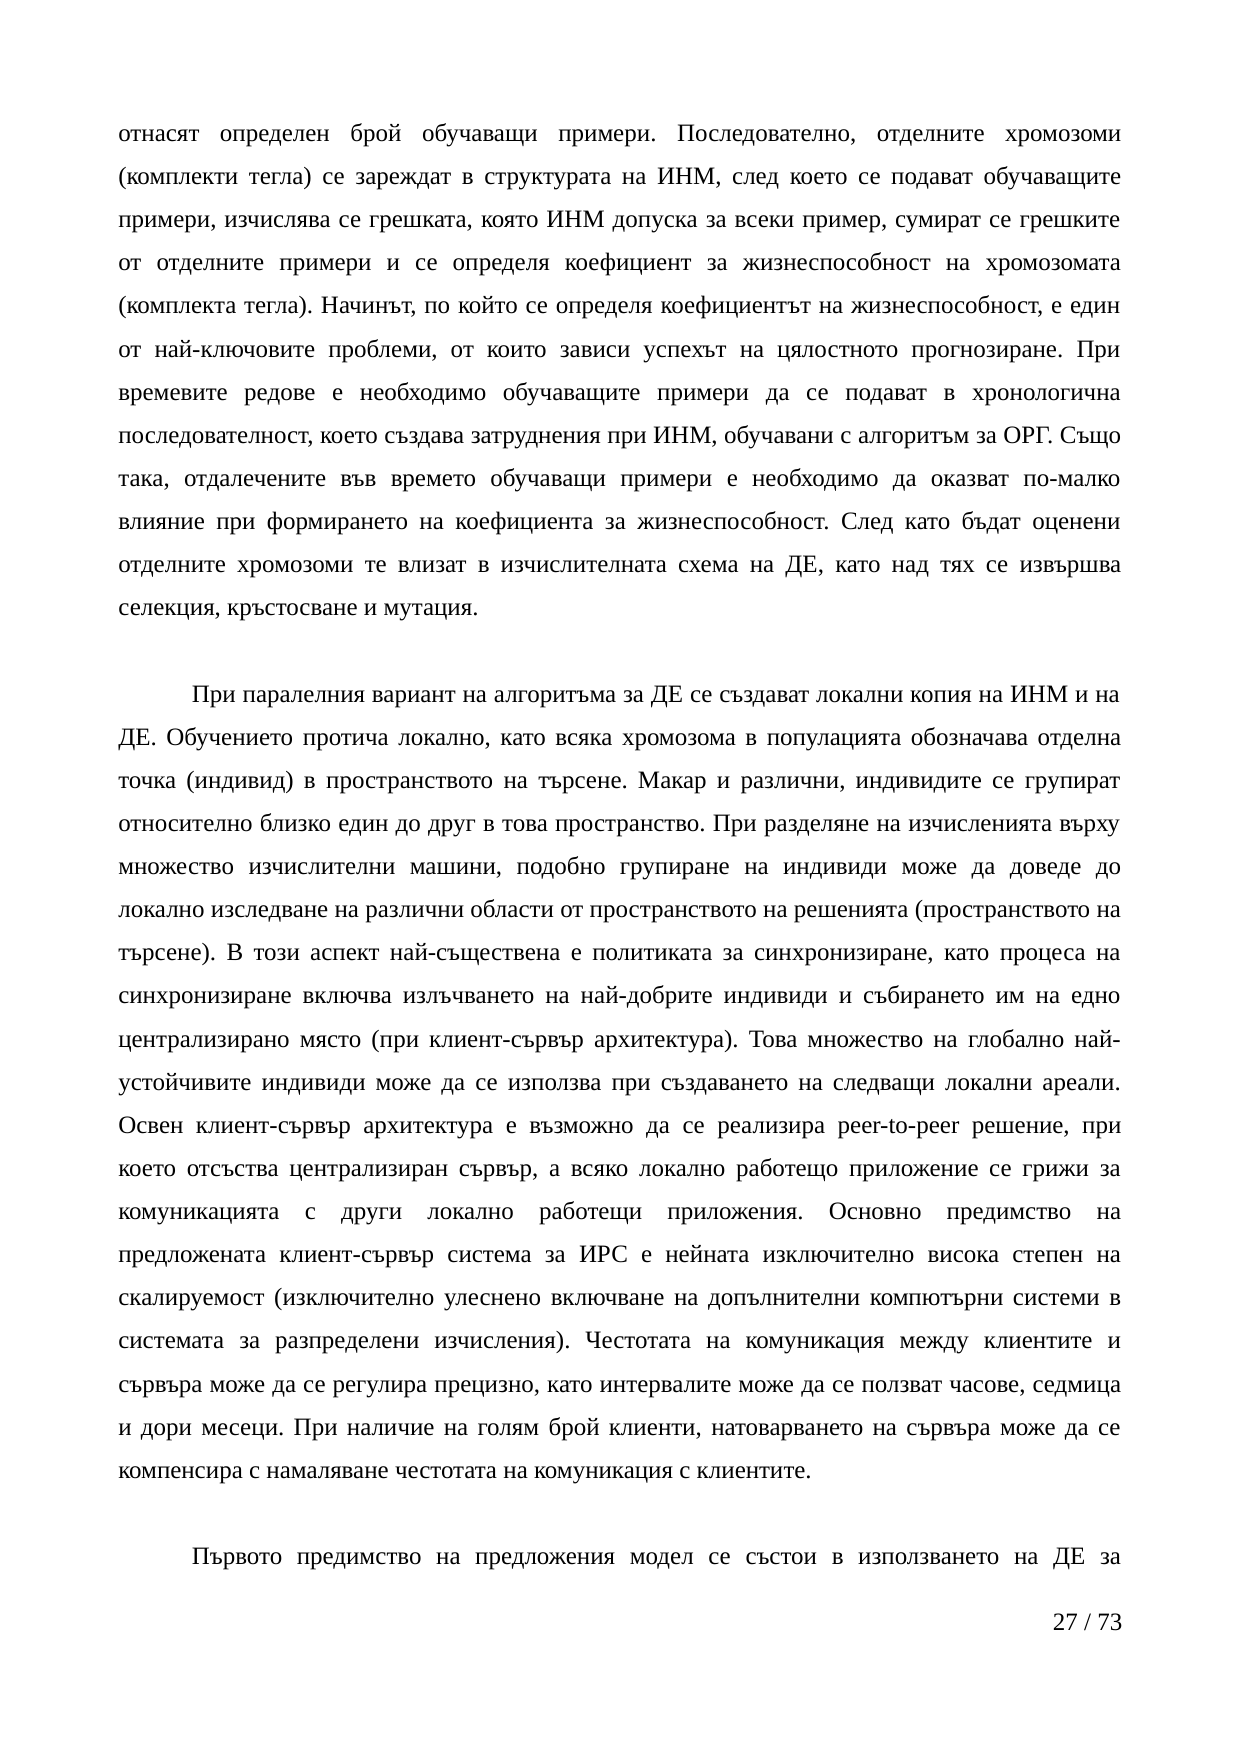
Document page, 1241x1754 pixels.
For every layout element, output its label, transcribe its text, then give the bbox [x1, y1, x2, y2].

text отнасят определен брой обучаващи примери. Последователно, отделните хромозоми (комплекти тегла) се зареждат в структурата на ИНМ, след което се подават обучаващите примери, изчислява се грешката, която ИНМ допуска за всеки пример, сумират се грешките от отделните примери и се определя коефициент за жизнеспособност на хромозомата (комплекта тегла). Начинът, по който се определя коефициентът на жизнеспособност, е един от най-ключовите проблеми, от които зависи успехът на цялостното прогнозиране. При времевите редове е необходимо обучаващите примери да се подават в хронологична последователност, което създава затруднения при ИНМ, обучавани с алгоритъм за ОРГ. Също така, отдалечените във времето обучаващи примери е необходимо да оказват по-малко влияние при формирането на коефициента за жизнеспособност. След като бъдат оценени отделните хромозоми те влизат в изчислителната схема на ДЕ, като над тях се извършва селекция, кръстосване и мутация. [118, 118, 1122, 621]
text Първото предимство на предложения модел се състои в използването на ДЕ за [118, 1541, 1122, 1570]
text При паралелния вариант на алгоритъма за ДЕ се създават локални копия на ИНМ и на ДЕ. Обучението протича локално, като всяка хромозома в популацията обозначава отделна точка (индивид) в пространството на търсене. Макар и различни, индивидите се групират относително близко един до друг в това пространство. При разделяне на изчисленията върху множество изчислителни машини, подобно групиране на индивиди може да доведе до локално изследване на различни области от пространството на решенията (пространството на търсене). В този аспект най-съществена е политиката за синхронизиране, като процеса на синхронизиране включва излъчването на най-добрите индивиди и събирането им на едно централизирано място (при клиент-сървър архитектура). Това множество на глобално най-устойчивите индивиди може да се използва при създаването на следващи локални ареали. Освен клиент-сървър архитектура е възможно да се реализира peer-to-peer решение, при което отсъства централизиран сървър, а всяко локално работещо приложение се грижи за комуникацията с други локално работещи приложения. Основно предимство на предложената клиент-сървър система за ИРС е нейната изключително висока степен на скалируемост (изключително улеснено включване на допълнителни компютърни системи в системата за разпределени изчисления). Честотата на комуникация между клиентите и сървъра може да се регулира прецизно, като интервалите може да се ползват часове, седмица и дори месеци. При наличие на голям брой клиенти, натоварването на сървъра може да се компенсира с намаляване честотата на комуникация с клиентите. [118, 679, 1122, 1484]
